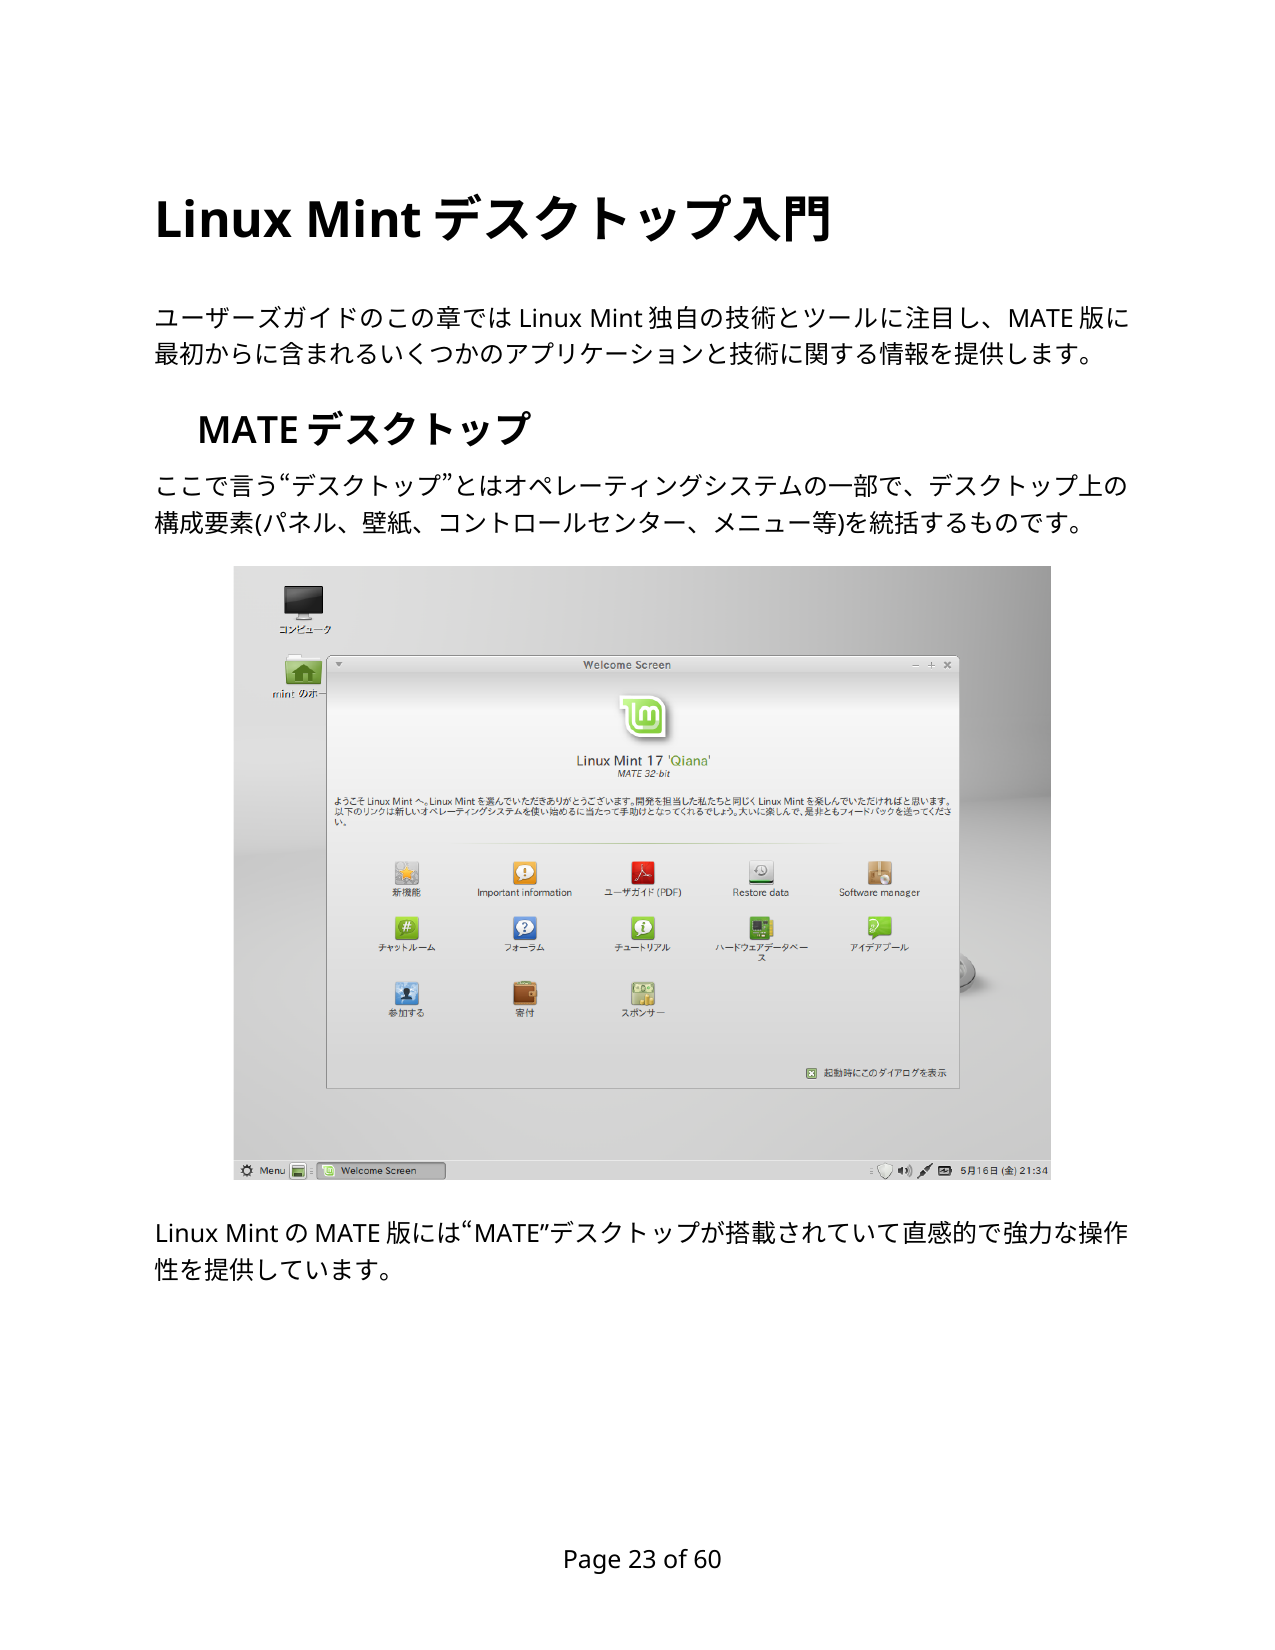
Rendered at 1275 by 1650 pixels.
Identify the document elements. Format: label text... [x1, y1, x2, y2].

subtitle MATEデスクトップ [154, 400, 1130, 454]
text Linux MintのMATE版には“MATE”デスクトップが搭載されていて直感的で強力な操作性を提供しています。 [154, 1214, 1130, 1286]
text ユーザーズガイドのこの章ではLinux Mint独自の技術とツールに注目し、MATE版に最初からに含まれるいくつかのアプリケーションと技術に関する情報を提供します。 [154, 298, 1130, 371]
text ここで言う“デスクトップ”とはオペレーティングシステムの一部で、デスクトップ上の構成要素(パネル、壁紙、コントロールセンター、メニュー等)を統括するものです。 [154, 467, 1130, 539]
subtitle Linux Mintデスクトップ入門 [154, 179, 1130, 252]
picture [233, 566, 1051, 1180]
